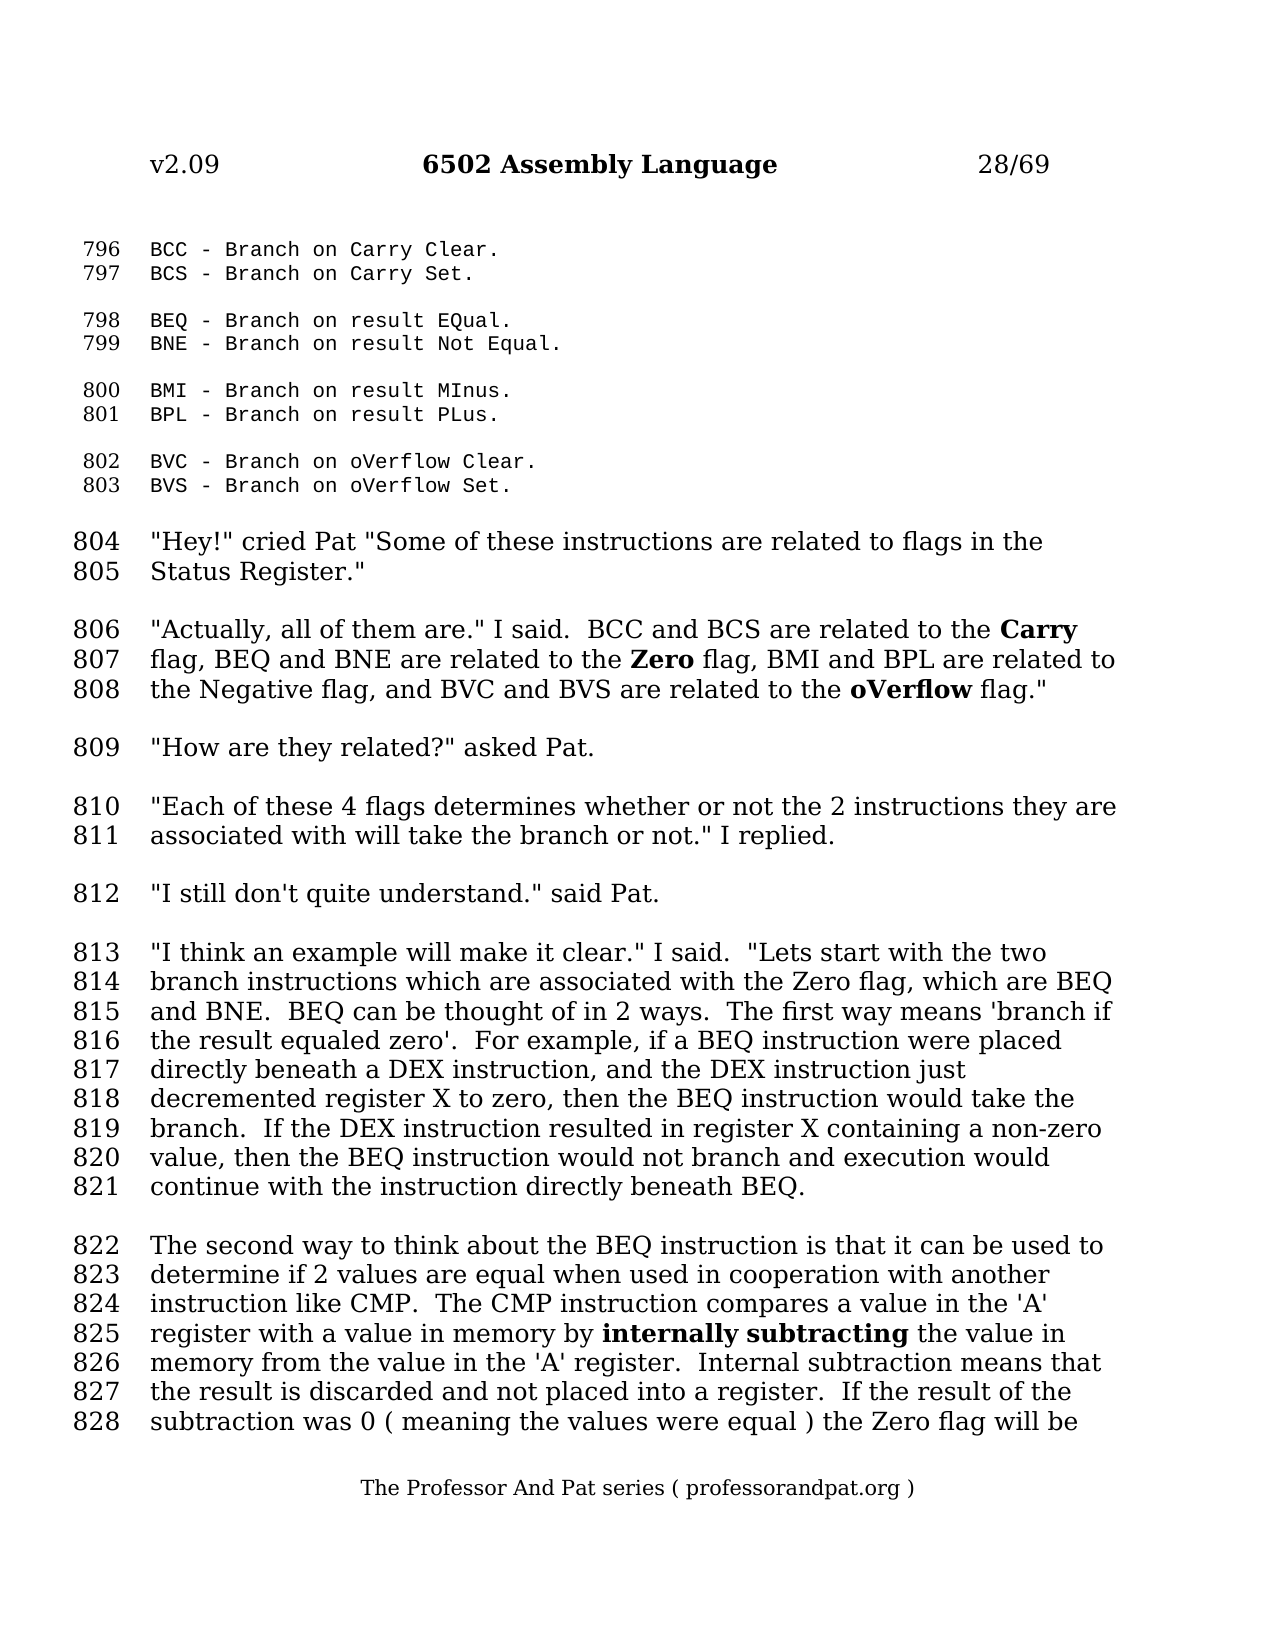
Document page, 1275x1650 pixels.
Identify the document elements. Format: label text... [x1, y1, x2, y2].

text The second way to think about the BEQ instruction is that it can be used to determine if 2 values are equal when used in cooperation with another instruction like CMP. The CMP instruction compares a value in the 'A' register with a value in memory by internally subtracting the value in memory from the value in the 'A' register. Internal subtraction means that the result is discarded and not placed into a register. If the result of the subtraction was 0 ( meaning the values were equal ) the Zero flag will be [150, 1231, 1125, 1436]
text BPL - Branch on result PLus. [150, 404, 1125, 428]
text BCC - Branch on Carry Clear. [150, 239, 1125, 263]
text "I still don't quite understand." said Pat. [150, 880, 1125, 909]
text BNE - Branch on result Not Equal. [150, 333, 1125, 357]
text "Hey!" cried Pat "Some of these instructions are related to flags in the Status Register." [150, 527, 1125, 586]
text BEQ - Branch on result EQual. [150, 310, 1125, 333]
text BVS - Branch on oVerflow Set. [150, 475, 1125, 498]
text "Actually, all of them are." I said. BCC and BCS are related to the Carry flag, BEQ and BNE are related to the Zero flag, BMI and BPL are related to the Negative flag, and BVC and BVS are related to the oVerflow flag." [150, 615, 1125, 704]
text "I think an example will make it clear." I said. "Lets start with the two branch instructions which are associated with the Zero flag, which are BEQ and BNE. BEQ can be thought of in 2 ways. The first way means 'branch if the result equaled zero'. For example, if a BEQ instruction were placed directly beneath a DEX instruction, and the DEX instruction just decremented register X to zero, then the BEQ instruction would take the branch. If the DEX instruction resulted in register X containing a non-zero value, then the BEQ instruction would not branch and execution would continue with the instruction directly beneath BEQ. [150, 938, 1125, 1202]
text BVC - Branch on oVerflow Clear. [150, 451, 1125, 475]
text BCS - Branch on Carry Set. [150, 263, 1125, 286]
text "How are they related?" asked Pat. [150, 733, 1125, 763]
text BMI - Branch on result MInus. [150, 381, 1125, 404]
text "Each of these 4 flags determines whether or not the 2 instructions they are associated with will take the branch or not." I replied. [150, 792, 1125, 850]
